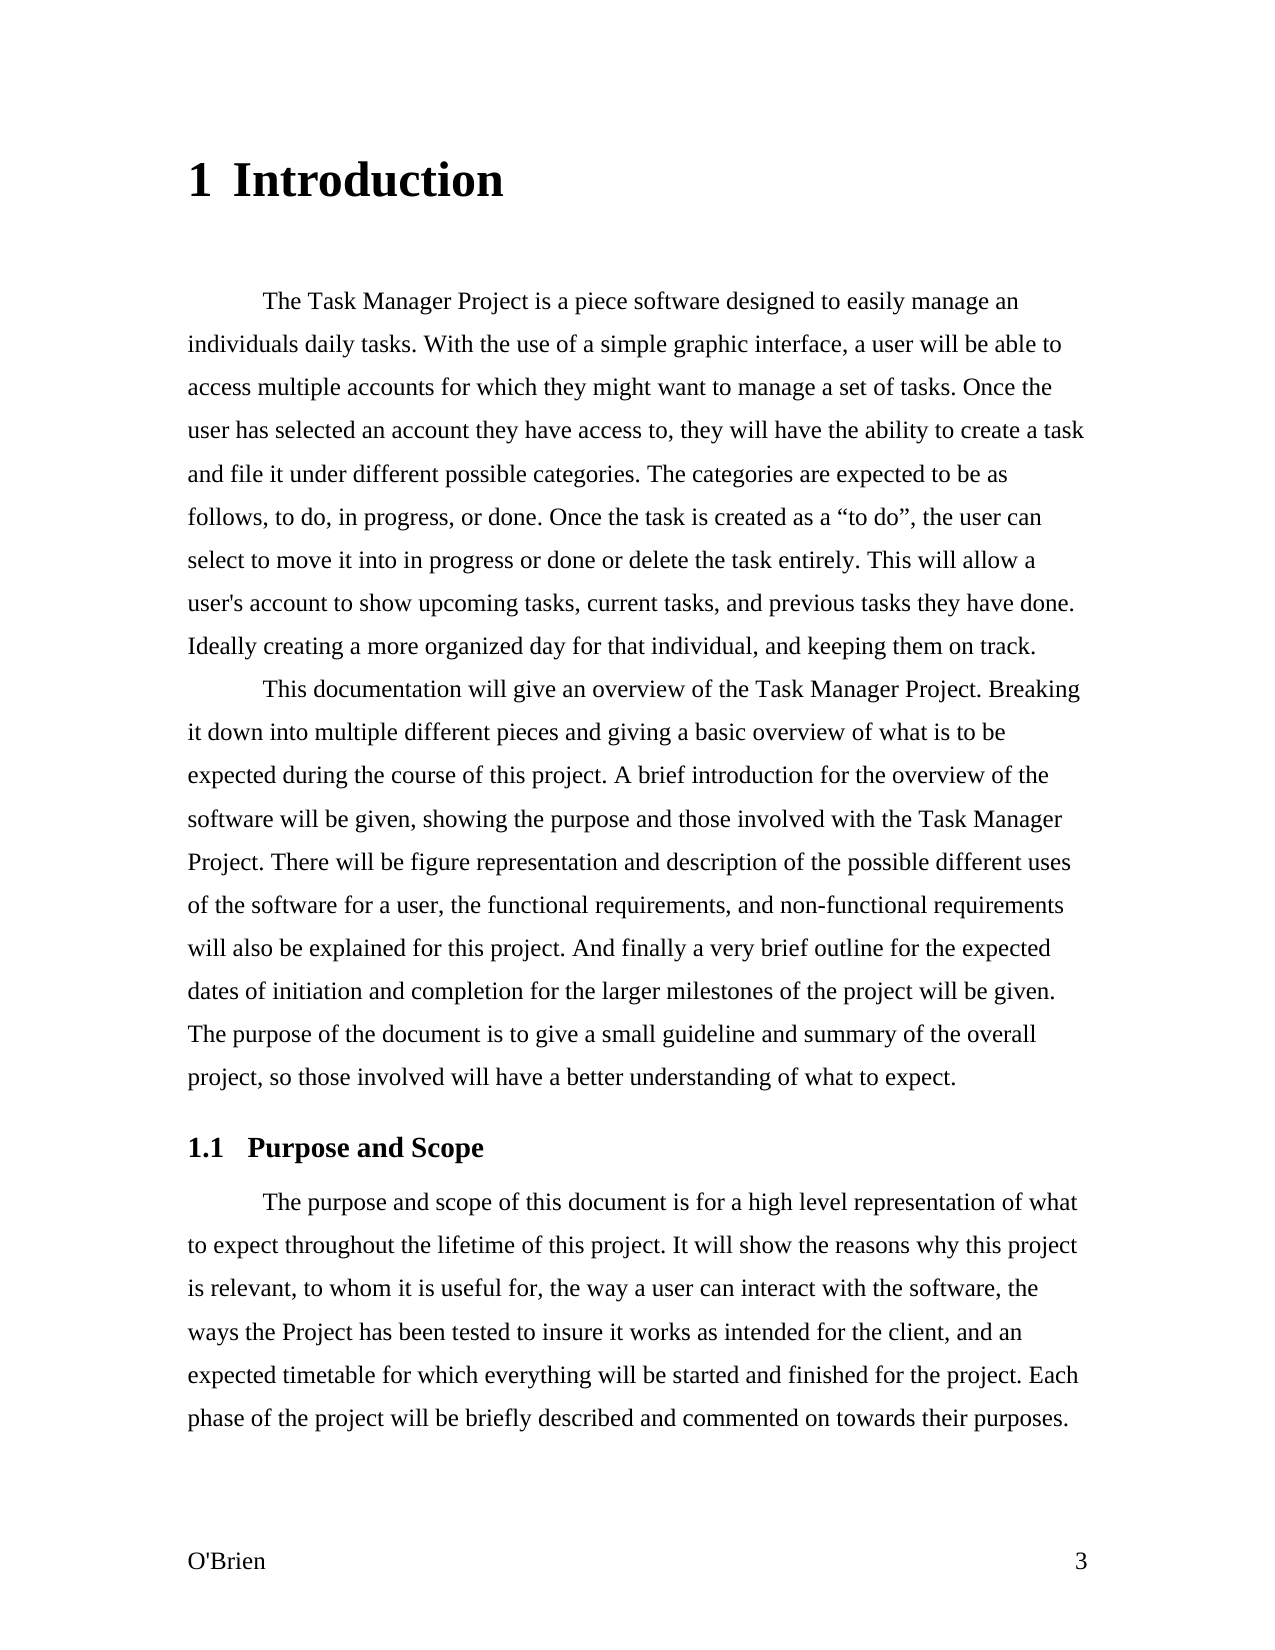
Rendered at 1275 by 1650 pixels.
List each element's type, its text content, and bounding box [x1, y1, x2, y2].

subtitle Introduction [187, 150, 1087, 207]
text The Task Manager Project is a piece software designed to easily manage an individuals daily tasks. With the use of a simple graphic interface, a user will be able to access multiple accounts for which they might want to manage a set of tasks. Once the user has selected an account they have access to, they will have the ability to create a task and file it under different possible categories. The categories are expected to be as follows, to do, in progress, or done. Once the task is created as a “to do”, the user can select to move it into in progress or done or delete the task entirely. This will allow a user's account to show upcoming tasks, current tasks, and previous tasks they have done. Ideally creating a more organized day for that individual, and keeping them on track. [187, 286, 1087, 660]
text The purpose and scope of this document is for a high level representation of what to expect throughout the lifetime of this project. It will show the reasons why this project is relevant, to whom it is useful for, the way a user can interact with the software, the ways the Project has been tested to insure it works as intended for the client, and an expected timetable for which everything will be started and finished for the project. Each phase of the project will be briefly described and commented on towards their purposes. [187, 1187, 1087, 1432]
text This documentation will give an overview of the Task Manager Project. Breaking it down into multiple different pieces and giving a basic overview of what is to be expected during the course of this project. A brief introduction for the overview of the software will be given, showing the purpose and those involved with the Task Manager Project. There will be figure representation and description of the possible different uses of the software for a user, the functional requirements, and non-functional requirements will also be explained for this project. And finally a very brief outline for the expected dates of initiation and completion for the larger milestones of the project will be given. The purpose of the document is to give a small guideline and summary of the overall project, so those involved will have a better understanding of what to expect. [187, 674, 1087, 1091]
subtitle Purpose and Scope [187, 1131, 1087, 1164]
